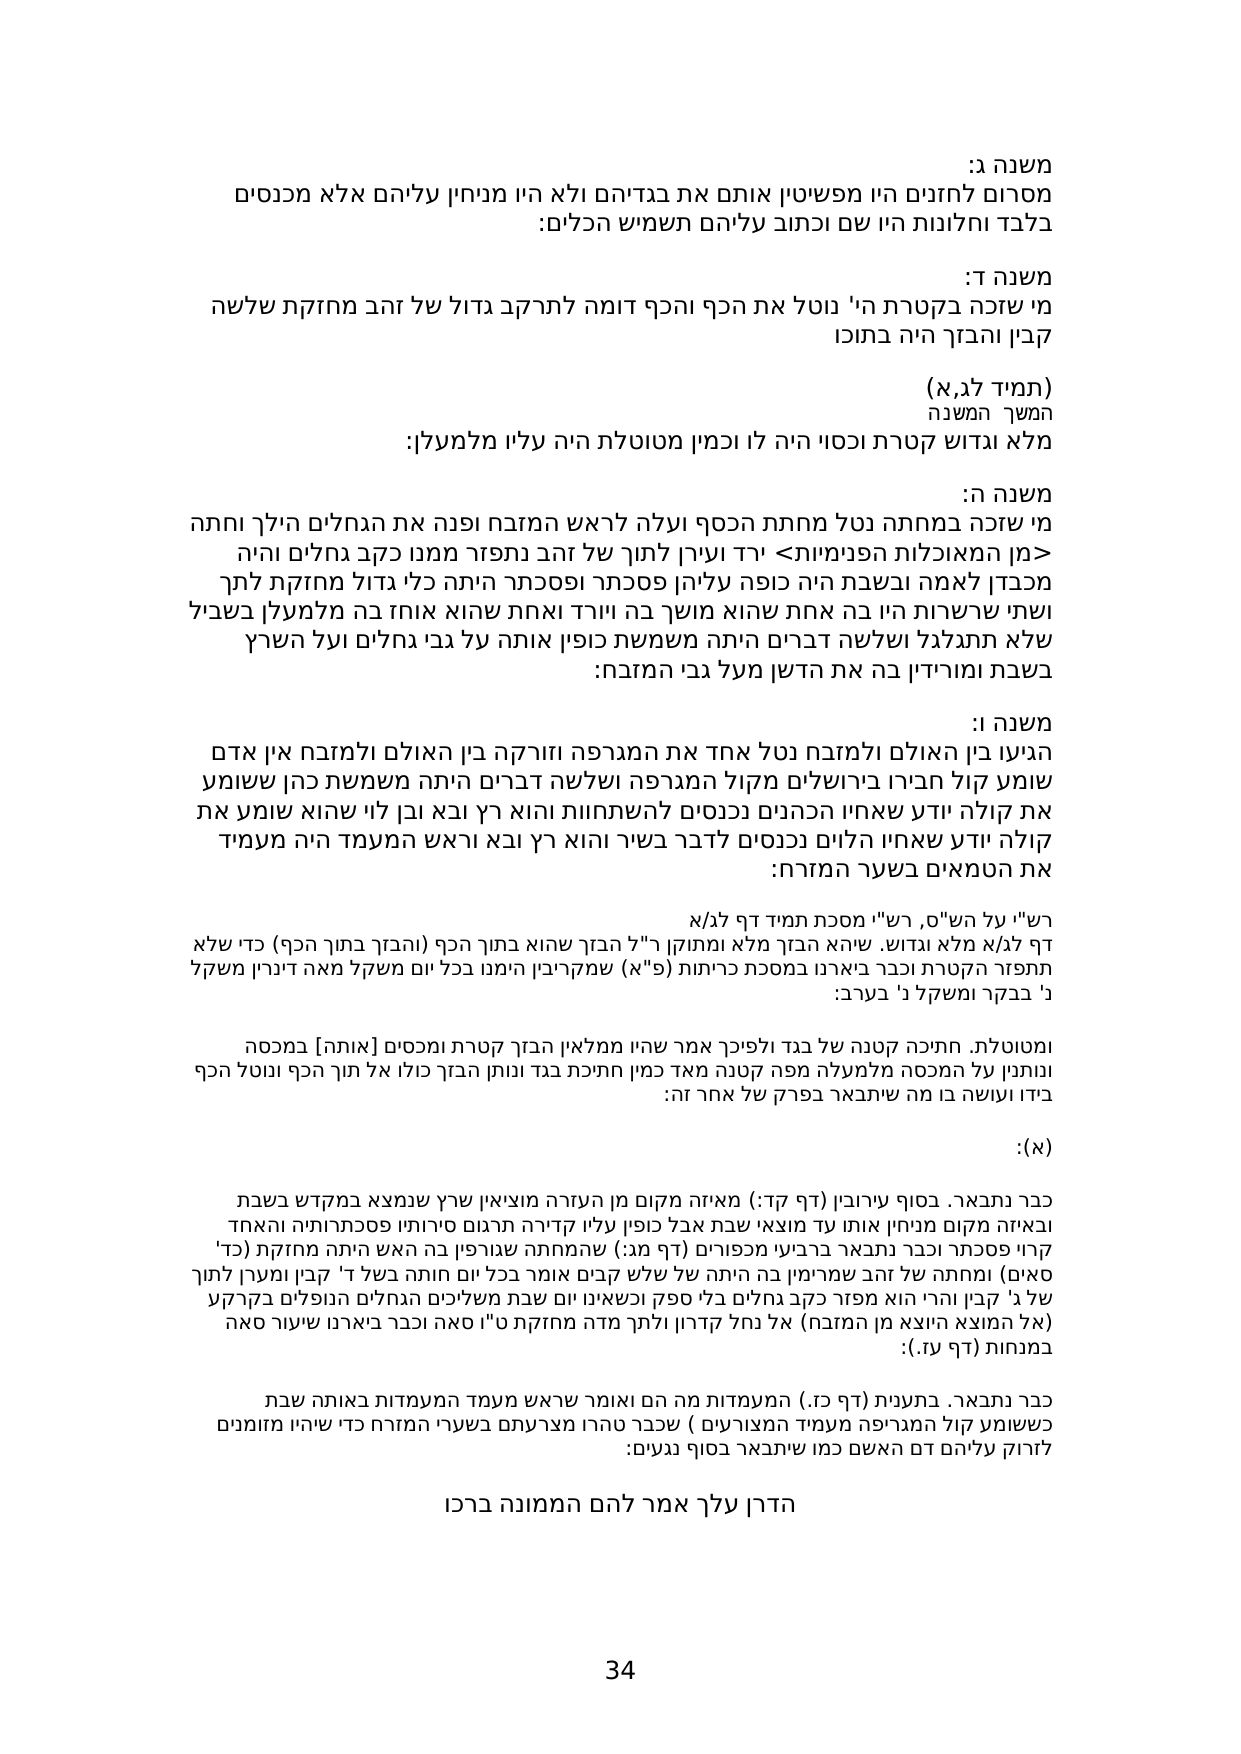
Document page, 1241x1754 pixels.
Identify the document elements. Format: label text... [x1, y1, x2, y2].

text כבר נתבאר. בתענית (דף כז.) המעמדות מה הם ואומר שראש מעמד המעמדות באותה שבת כששומע קול המגריפה מעמיד המצורעים ) שכבר טהרו מצרעתם בשערי המזרח כדי שיהיו מזומנים לזרוק עליהם דם האשם כמו שיתבאר בסוף נגעים: [187, 1388, 1053, 1461]
text המשך המשנה [187, 402, 1053, 426]
text מסרום לחזנים היו מפשיטין אותם את בגדיהם ולא היו מניחין עליהם אלא מכנסים בלבד וחלונות היו שם וכתוב עליהם תשמיש הכלים: [187, 179, 1053, 238]
text משנה ו: [187, 708, 1053, 737]
text משנה ה: [187, 479, 1053, 508]
text מלא וגדוש קטרת וכסוי היה לו וכמין מטוטלת היה עליו מלמעלן: [187, 426, 1053, 455]
text ומטוטלת. חתיכה קטנה של בגד ולפיכך אמר שהיו ממלאין הבזך קטרת ומכסים [אותה] במכסה ונותנין על המכסה מלמעלה מפה קטנה מאד כמין חתיכת בגד ונותן הבזך כולו אל תוך הכף ונוטל הכף בידו ועושה בו מה שיתבאר בפרק של אחר זה: [187, 1034, 1053, 1107]
text כבר נתבאר. בסוף עירובין (דף קד:) מאיזה מקום מן העזרה מוציאין שרץ שנמצא במקדש בשבת ובאיזה מקום מניחין אותו עד מוצאי שבת אבל כופין עליו קדירה תרגום סירותיו פסכתרותיה והאחד קרוי פסכתר וכבר נתבאר ברביעי מכפורים (דף מג:) שהמחתה שגורפין בה האש היתה מחזקת (כד' סאים) ומחתה של זהב שמרימין בה היתה של שלש קבים אומר בכל יום חותה בשל ד' קבין ומערן לתוך של ג' קבין והרי הוא מפזר כקב גחלים בלי ספק וכשאינו יום שבת משליכים הגחלים הנופלים בקרקע (אל המוצא היוצא מן המזבח) אל נחל קדרון ולתך מדה מחזקת ט"ו סאה וכבר ביארנו שיעור סאה במנחות (דף עז.): [187, 1188, 1053, 1359]
text (תמיד לג,א) [187, 373, 1053, 402]
text רש"י על הש"ס, רש"י מסכת תמיד דף לג/א [187, 908, 1053, 932]
text הדרן עלך אמר להם הממונה ברכו [187, 1489, 1053, 1519]
text משנה ג: [187, 150, 1053, 179]
text מי שזכה במחתה נטל מחתת הכסף ועלה לראש המזבח ופנה את הגחלים הילך וחתה <מן המאוכלות הפנימיות> ירד ועירן לתוך של זהב נתפזר ממנו כקב גחלים והיה מכבדן לאמה ובשבת היה כופה עליהן פסכתר ופסכתר היתה כלי גדול מחזקת לתך ושתי שרשרות היו בה אחת שהוא מושך בה ויורד ואחת שהוא אוחז בה מלמעלן בשביל שלא תתגלגל ושלשה דברים היתה משמשת כופין אותה על גבי גחלים ועל השרץ בשבת ומורידין בה את הדשן מעל גבי המזבח: [187, 508, 1053, 684]
text דף לג/א מלא וגדוש. שיהא הבזך מלא ומתוקן ר"ל הבזך שהוא בתוך הכף (והבזך בתוך הכף) כדי שלא תתפזר הקטרת וכבר ביארנו במסכת כריתות (פ"א) שמקריבין הימנו בכל יום משקל מאה דינרין משקל נ' בבקר ומשקל נ' בערב: [187, 932, 1053, 1005]
text מי שזכה בקטרת הי' נוטל את הכף והכף דומה לתרקב גדול של זהב מחזקת שלשה קבין והבזך היה בתוכו [187, 291, 1053, 349]
text (א): [187, 1135, 1053, 1160]
text משנה ד: [187, 262, 1053, 291]
text הגיעו בין האולם ולמזבח נטל אחד את המגרפה וזורקה בין האולם ולמזבח אין אדם שומע קול חבירו בירושלים מקול המגרפה ושלשה דברים היתה משמשת כהן ששומע את קולה יודע שאחיו הכהנים נכנסים להשתחוות והוא רץ ובא ובן לוי שהוא שומע את קולה יודע שאחיו הלוים נכנסים לדבר בשיר והוא רץ ובא וראש המעמד היה מעמיד את הטמאים בשער המזרח: [187, 737, 1053, 883]
